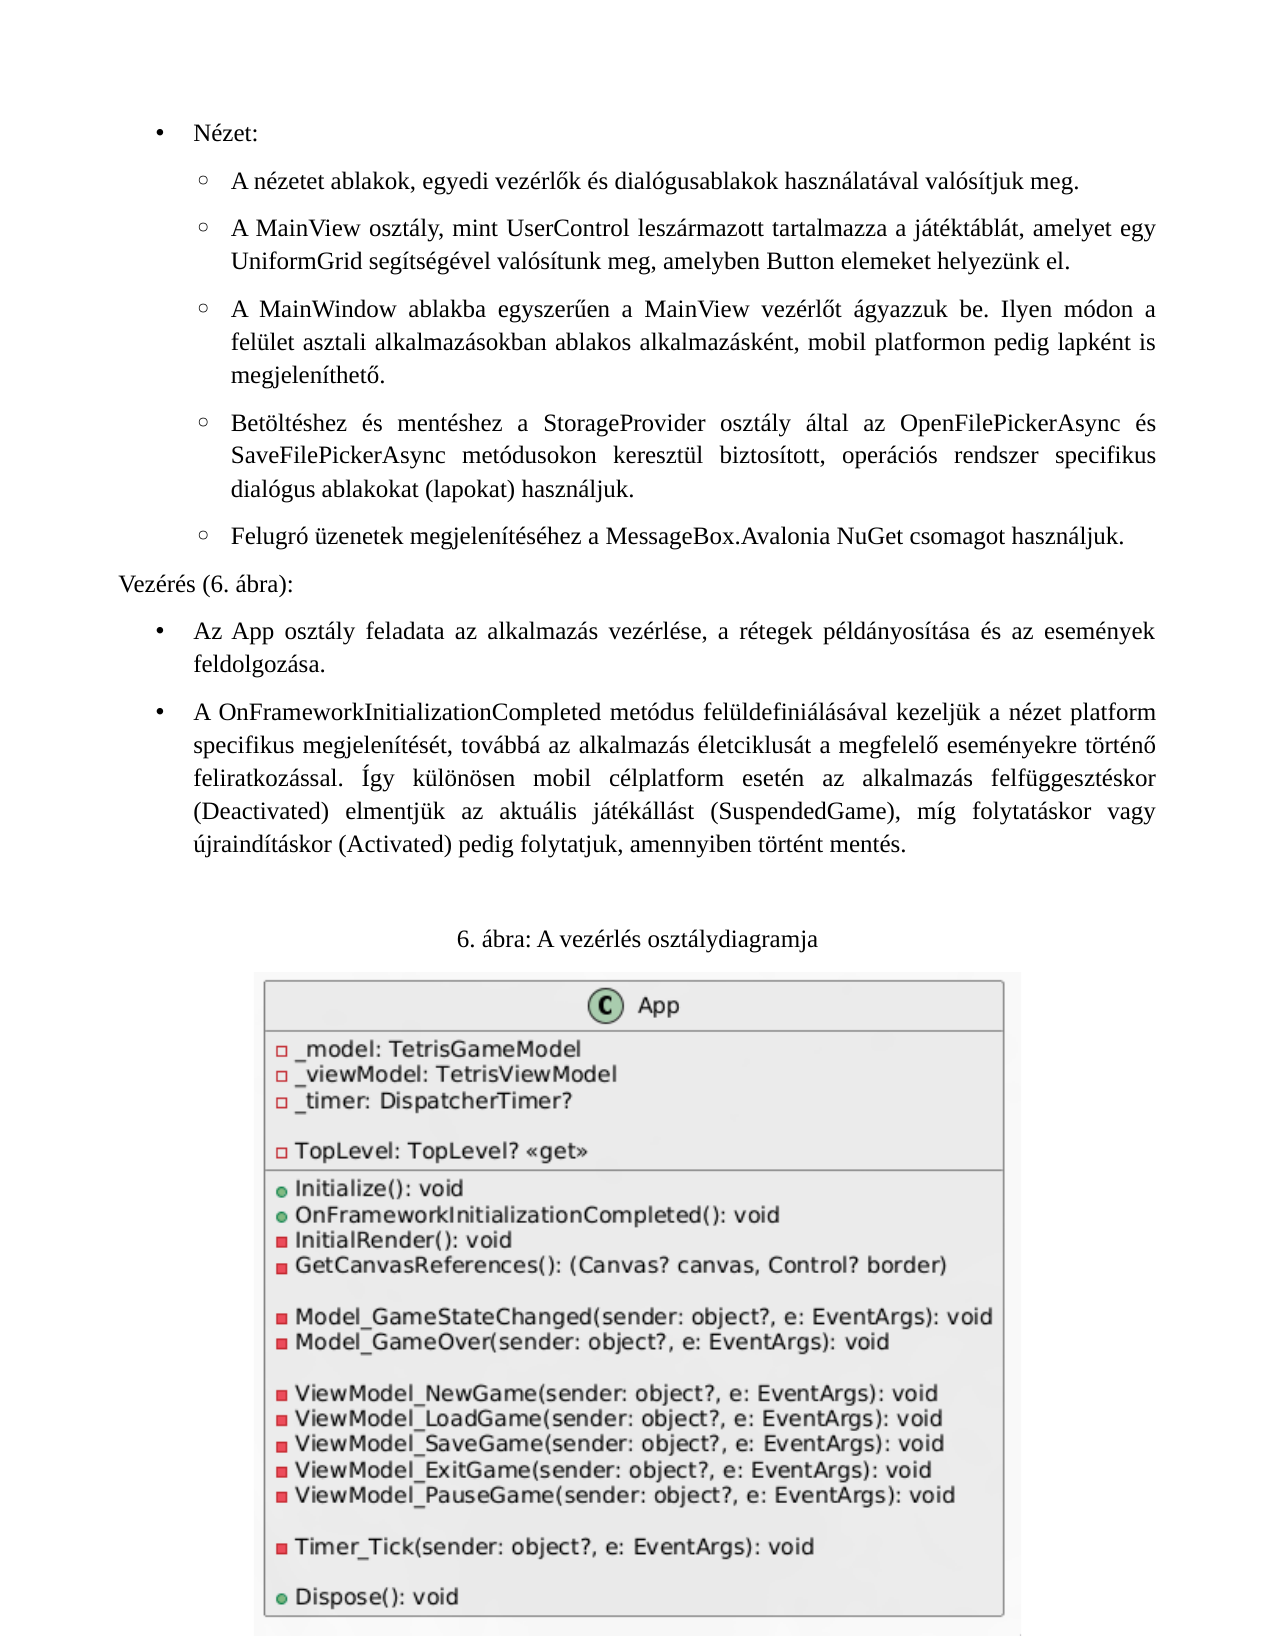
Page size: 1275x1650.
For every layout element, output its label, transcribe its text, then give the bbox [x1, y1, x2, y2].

list Az App osztály feladata az alkalmazás vezérlése, a rétegek példányosítása és az események feldolgozása. [156, 616, 1157, 678]
list Betöltéshez és mentéshez a StorageProvider osztály által az OpenFilePickerAsync és SaveFilePickerAsync metódusokon keresztül biztosított, operációs rendszer specifikus dialógus ablakokat (lapokat) használjuk. [193, 408, 1157, 502]
list A MainWindow ablakba egyszerűen a MainView vezérlőt ágyazzuk be. Ilyen módon a felület asztali alkalmazásokban ablakos alkalmazásként, mobil platformon pedig lapként is megjeleníthető. [193, 294, 1157, 389]
text 6. ábra: A vezérlés osztálydiagramja [118, 924, 1157, 953]
list A OnFrameworkInitializationCompleted metódus felüldefiniálásával kezeljük a nézet platform specifikus megjelenítését, továbbá az alkalmazás életciklusát a megfelelő eseményekre történő feliratkozással. Így különösen mobil célplatform esetén az alkalmazás felfüggesztéskor (Deactivated) elmentjük az aktuális játékállást (SuspendedGame), míg folytatáskor vagy újraindításkor (Activated) pedig folytatjuk, amennyiben történt mentés. [156, 697, 1157, 858]
picture [253, 972, 1022, 1636]
list A nézetet ablakok, egyedi vezérlők és dialógusablakok használatával valósítjuk meg. [193, 166, 1157, 194]
list Nézet: [156, 118, 1157, 147]
text Vezérés (6. ábra): [118, 569, 1157, 598]
list Felugró üzenetek megjelenítéséhez a MessageBox.Avalonia NuGet csomagot használjuk. [193, 521, 1157, 550]
list A MainView osztály, mint UserControl leszármazott tartalmazza a játéktáblát, amelyet egy UniformGrid segítségével valósítunk meg, amelyben Button elemeket helyezünk el. [193, 213, 1157, 275]
